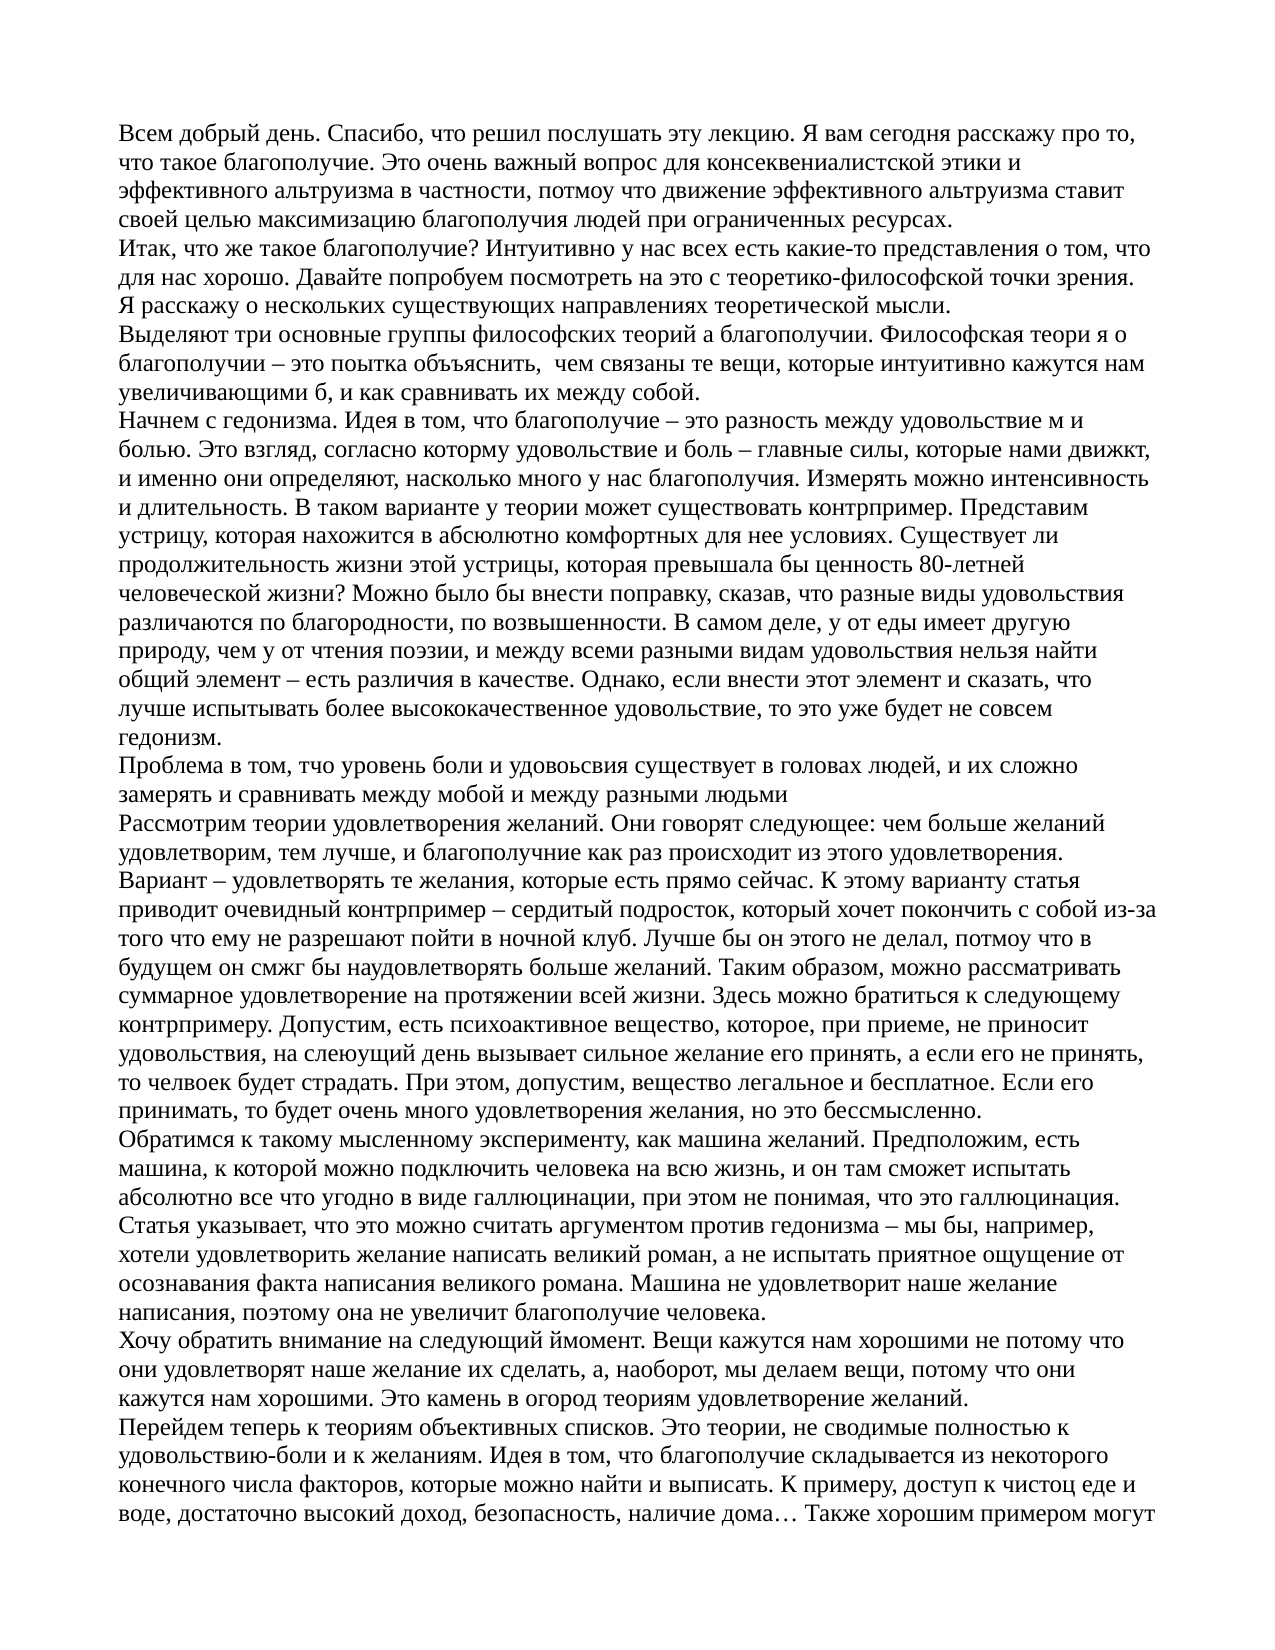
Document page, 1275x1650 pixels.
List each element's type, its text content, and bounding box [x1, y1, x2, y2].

text Начнем с гедонизма. Идея в том, что благополучие – это разность между удовольствие м и болью. Это взгляд, согласно которму удовольствие и боль – главные силы, которые нами движкт, и именно они определяют, насколько много у нас благополучия. Измерять можно интенсивность и длительность. В таком варианте у теории может существовать контрпример. Представим устрицу, которая нахожится в абсюлютно комфортных для нее условиях. Существует ли продолжительность жизни этой устрицы, которая превышала бы ценность 80-летней человеческой жизни? Можно было бы внести поправку, сказав, что разные виды удовольствия различаются по благородности, по возвышенности. В самом деле, у от еды имеет другую природу, чем у от чтения поэзии, и между всеми разными видам удовольствия нельзя найти общий элемент – есть различия в качестве. Однако, если внести этот элемент и сказать, что лучше испытывать более высококачественное удовольствие, то это уже будет не совсем гедонизм. [118, 406, 1157, 751]
text Проблема в том, тчо уровень боли и удовоьсвия существует в головах людей, и их сложно замерять и сравнивать между мобой и между разными людьми [118, 751, 1157, 808]
text Итак, что же такое благополучие? Интуитивно у нас всех есть какие-то представления о том, что для нас хорошо. Давайте попробуем посмотреть на это с теоретико-философской точки зрения. Я расскажу о нескольких существующих направлениях теоретической мысли. [118, 233, 1157, 319]
text Вариант – удовлетворять те желания, которые есть прямо сейчас. К этому варианту статья приводит очевидный контрпример – сердитый подросток, который хочет покончить с собой из-за того что ему не разрешают пойти в ночной клуб. Лучше бы он этого не делал, потмоу что в будущем он смжг бы наудовлетворять больше желаний. Таким образом, можно рассматривать суммарное удовлетворение на протяжении всей жизни. Здесь можно братиться к следующему контрпримеру. Допустим, есть психоактивное вещество, которое, при приеме, не приносит удовольствия, на слеюущий день вызывает сильное желание его принять, а если его не принять, то челвоек будет страдать. При этом, допустим, вещество легальное и бесплатное. Если его принимать, то будет очень много удовлетворения желания, но это бессмысленно. [118, 866, 1157, 1124]
text Выделяют три основные группы философских теорий а благополучии. Философская теори я о благополучии – это поытка объъяснить, чем связаны те вещи, которые интуитивно кажутся нам увеличивающими б, и как сравнивать их между собой. [118, 319, 1157, 406]
text Хочу обратить внимание на следующий ймомент. Вещи кажутся нам хорошими не потому что они удовлетворят наше желание их сделать, а, наоборот, мы делаем вещи, потому что они кажутся нам хорошими. Это камень в огород теориям удовлетворение желаний. [118, 1326, 1157, 1412]
text Рассмотрим теории удовлетворения желаний. Они говорят следующее: чем больше желаний удовлетворим, тем лучше, и благополучние как раз происходит из этого удовлетворения. [118, 808, 1157, 866]
text Перейдем теперь к теориям объективных списков. Это теории, не сводимые полностью к удовольствию-боли и к желаниям. Идея в том, что благополучие складывается из некоторого конечного числа факторов, которые можно найти и выписать. К примеру, доступ к чистоц еде и воде, достаточно высокий доход, безопасность, наличие дома… Также хорошим примером могут [118, 1412, 1157, 1527]
text Обратимся к такому мысленному эксперименту, как машина желаний. Предположим, есть машина, к которой можно подключить человека на всю жизнь, и он там сможет испытать абсолютно все что угодно в виде галлюцинации, при этом не понимая, что это галлюцинация. Статья указывает, что это можно считать аргументом против гедонизма – мы бы, например, хотели удовлетворить желание написать великий роман, а не испытать приятное ощущение от осознавания факта написания великого романа. Машина не удовлетворит наше желание написания, поэтому она не увеличит благополучие человека. [118, 1124, 1157, 1326]
text Всем добрый день. Спасибо, что решил послушать эту лекцию. Я вам сегодня расскажу про то, что такое благополучие. Это очень важный вопрос для консеквениалистской этики и эффективного альтруизма в частности, потмоу что движение эффективного альтруизма ставит своей целью максимизацию благополучия людей при ограниченных ресурсах. [118, 118, 1157, 233]
